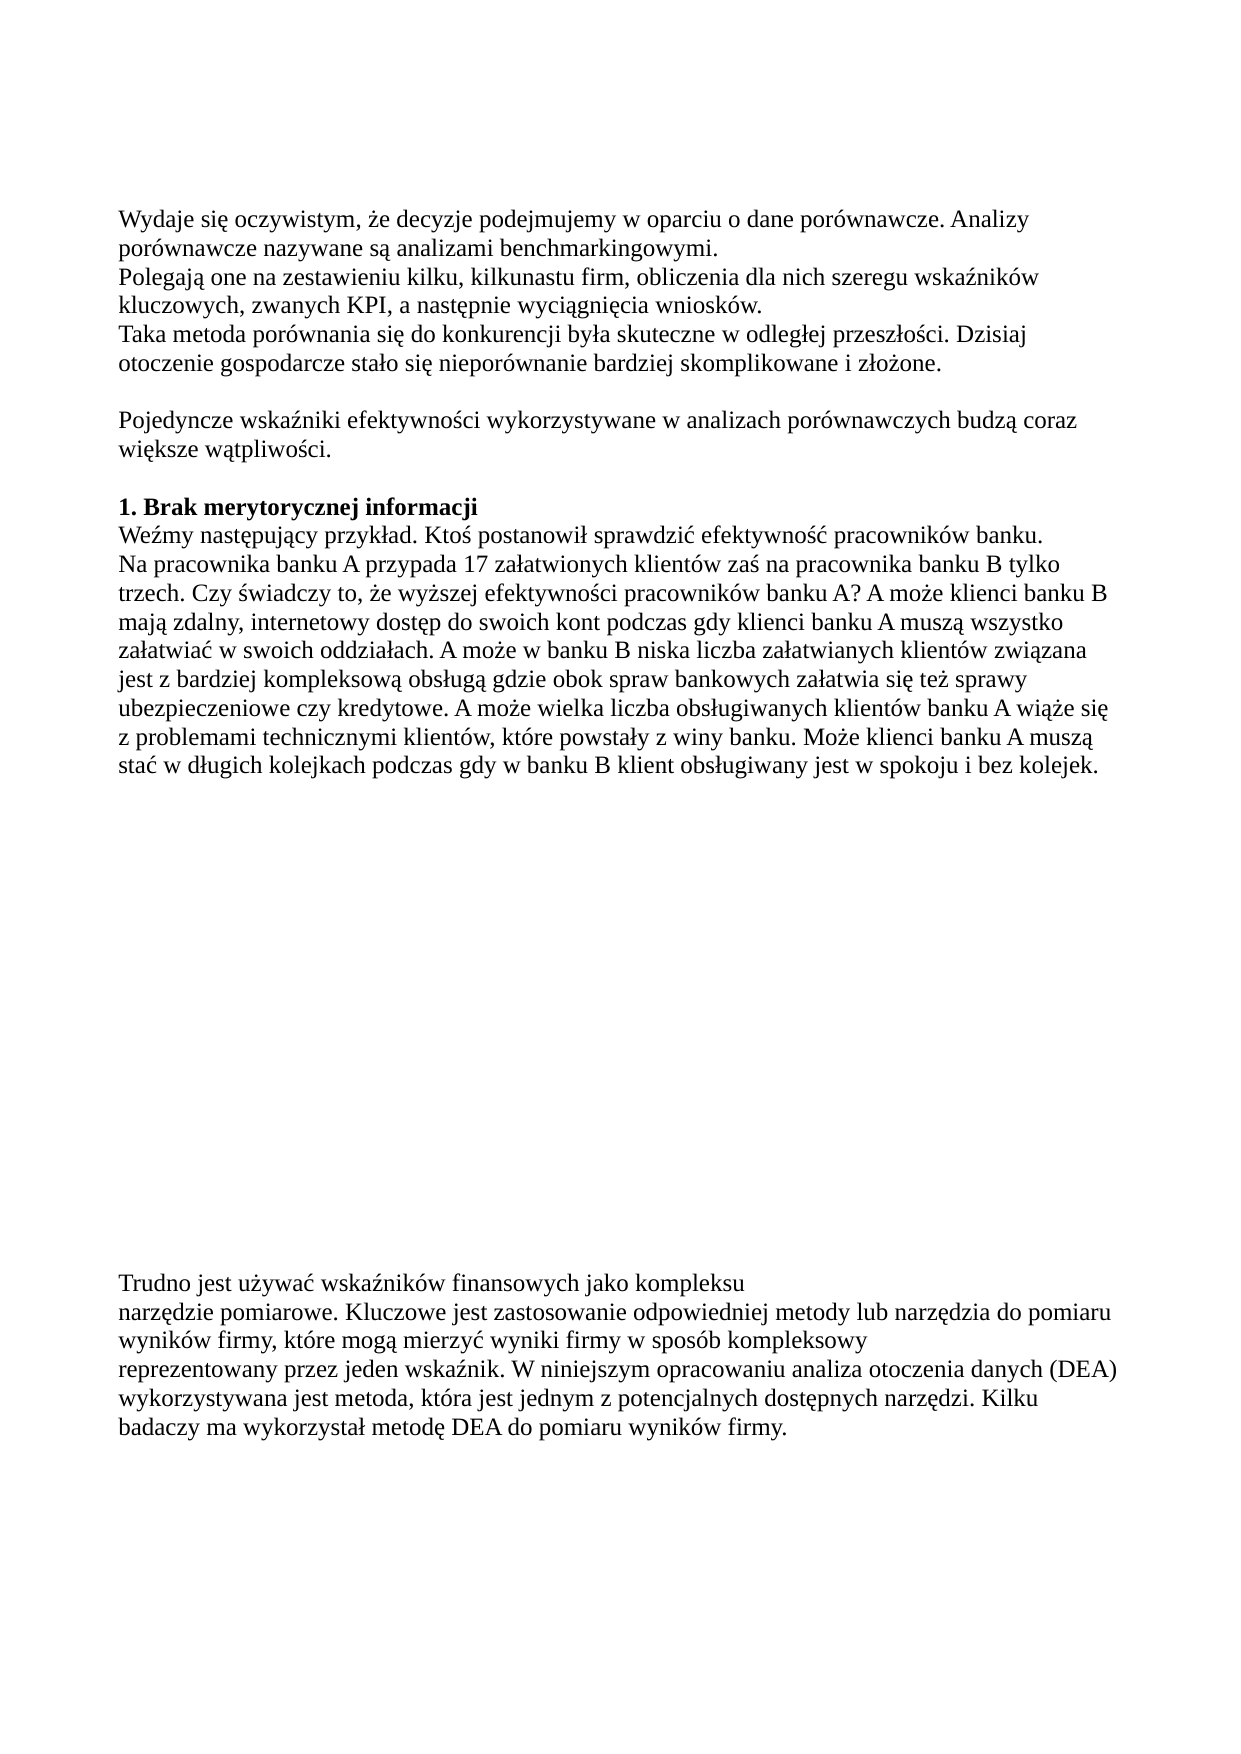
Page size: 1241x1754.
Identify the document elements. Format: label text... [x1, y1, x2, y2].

text 1. Brak merytorycznej informacji [118, 492, 1122, 521]
text otoczenie gospodarcze stało się nieporównanie bardziej skomplikowane i złożone. [118, 348, 1122, 377]
text Trudno jest używać wskaźników finansowych jako kompleksu [118, 1268, 1122, 1297]
text Na pracownika banku A przypada 17 załatwionych klientów zaś na pracownika banku B tylko trzech. Czy świadczy to, że wyższej efektywności pracowników banku A? A może klienci banku B mają zdalny, internetowy dostęp do swoich kont podczas gdy klienci banku A muszą wszystko załatwiać w swoich oddziałach. A może w banku B niska liczba załatwianych klientów związana jest z bardziej kompleksową obsługą gdzie obok spraw bankowych załatwia się też sprawy ubezpieczeniowe czy kredytowe. A może wielka liczba obsługiwanych klientów banku A wiąże się z problemami technicznymi klientów, które powstały z winy banku. Może klienci banku A muszą stać w długich kolejkach podczas gdy w banku B klient obsługiwany jest w spokoju i bez kolejek. [118, 549, 1122, 779]
text wykorzystywana jest metoda, która jest jednym z potencjalnych dostępnych narzędzi. Kilku badaczy ma wykorzystał metodę DEA do pomiaru wyników firmy. [118, 1383, 1122, 1441]
text reprezentowany przez jeden wskaźnik. W niniejszym opracowaniu analiza otoczenia danych (DEA) [118, 1354, 1122, 1383]
text Wydaje się oczywistym, że decyzje podejmujemy w oparciu o dane porównawcze. Analizy porównawcze nazywane są analizami benchmarkingowymi. [118, 204, 1122, 262]
text Polegają one na zestawieniu kilku, kilkunastu firm, obliczenia dla nich szeregu wskaźników kluczowych, zwanych KPI, a następnie wyciągnięcia wniosków. [118, 262, 1122, 319]
text Weźmy następujący przykład. Ktoś postanowił sprawdzić efektywność pracowników banku. [118, 521, 1122, 549]
text Taka metoda porównania się do konkurencji była skuteczne w odległej przeszłości. Dzisiaj [118, 319, 1122, 348]
text narzędzie pomiarowe. Kluczowe jest zastosowanie odpowiedniej metody lub narzędzia do pomiaru wyników firmy, które mogą mierzyć wyniki firmy w sposób kompleksowy [118, 1297, 1122, 1354]
text Pojedyncze wskaźniki efektywności wykorzystywane w analizach porównawczych budzą coraz większe wątpliwości. [118, 406, 1122, 463]
